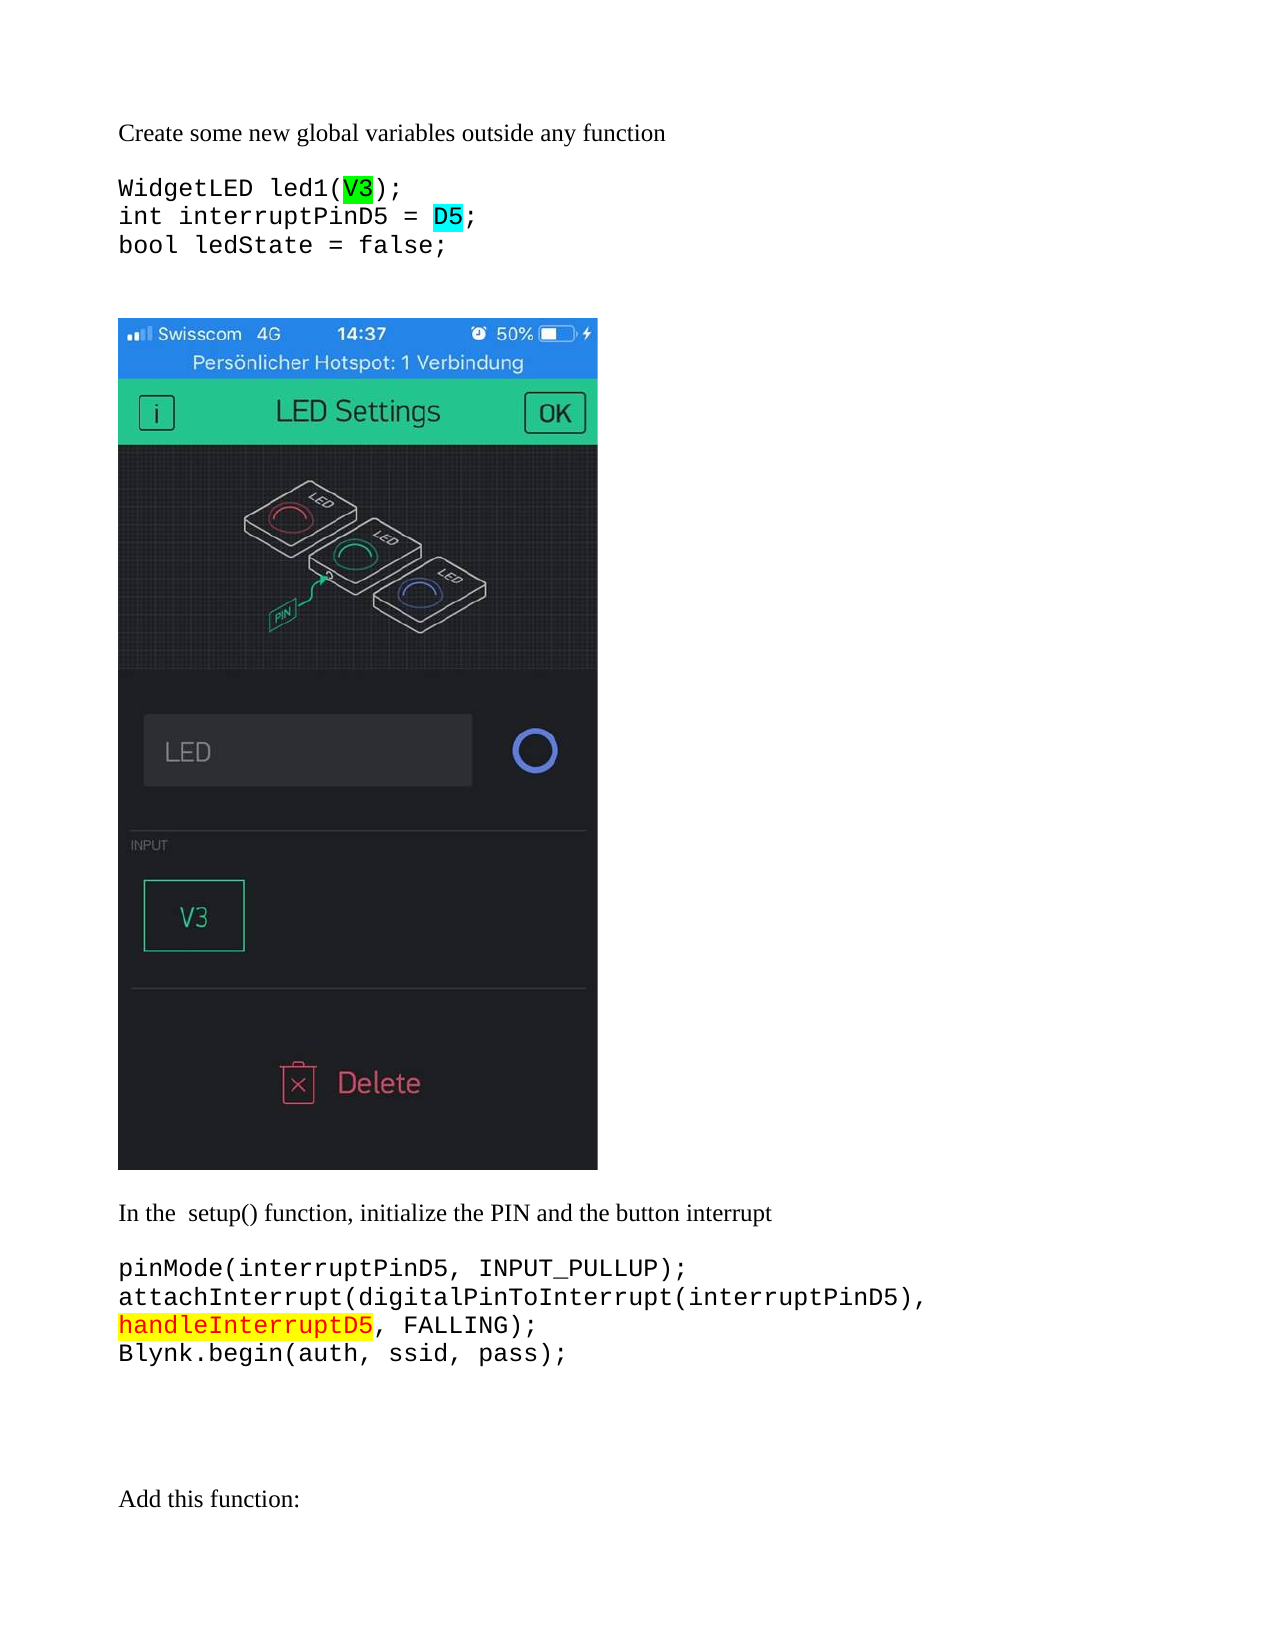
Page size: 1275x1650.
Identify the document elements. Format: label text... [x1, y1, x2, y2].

text WidgetLED led1(V3); [118, 176, 1157, 204]
text pinMode(interruptPinD5, INPUT_PULLUP); [118, 1256, 1157, 1284]
text Create some new global variables outside any function [118, 118, 1157, 147]
text Blynk.begin(auth, ssid, pass); [118, 1341, 1157, 1369]
text Add this function: [118, 1484, 1157, 1513]
text bool ledState = false; [118, 232, 1157, 261]
text attachInterrupt(digitalPinToInterrupt(interruptPinD5), handleInterruptD5, FALLING); [118, 1284, 1157, 1341]
text int interruptPinD5 = D5; [118, 204, 1157, 232]
text In the setup() function, initialize the PIN and the button interrupt [118, 1198, 1157, 1227]
